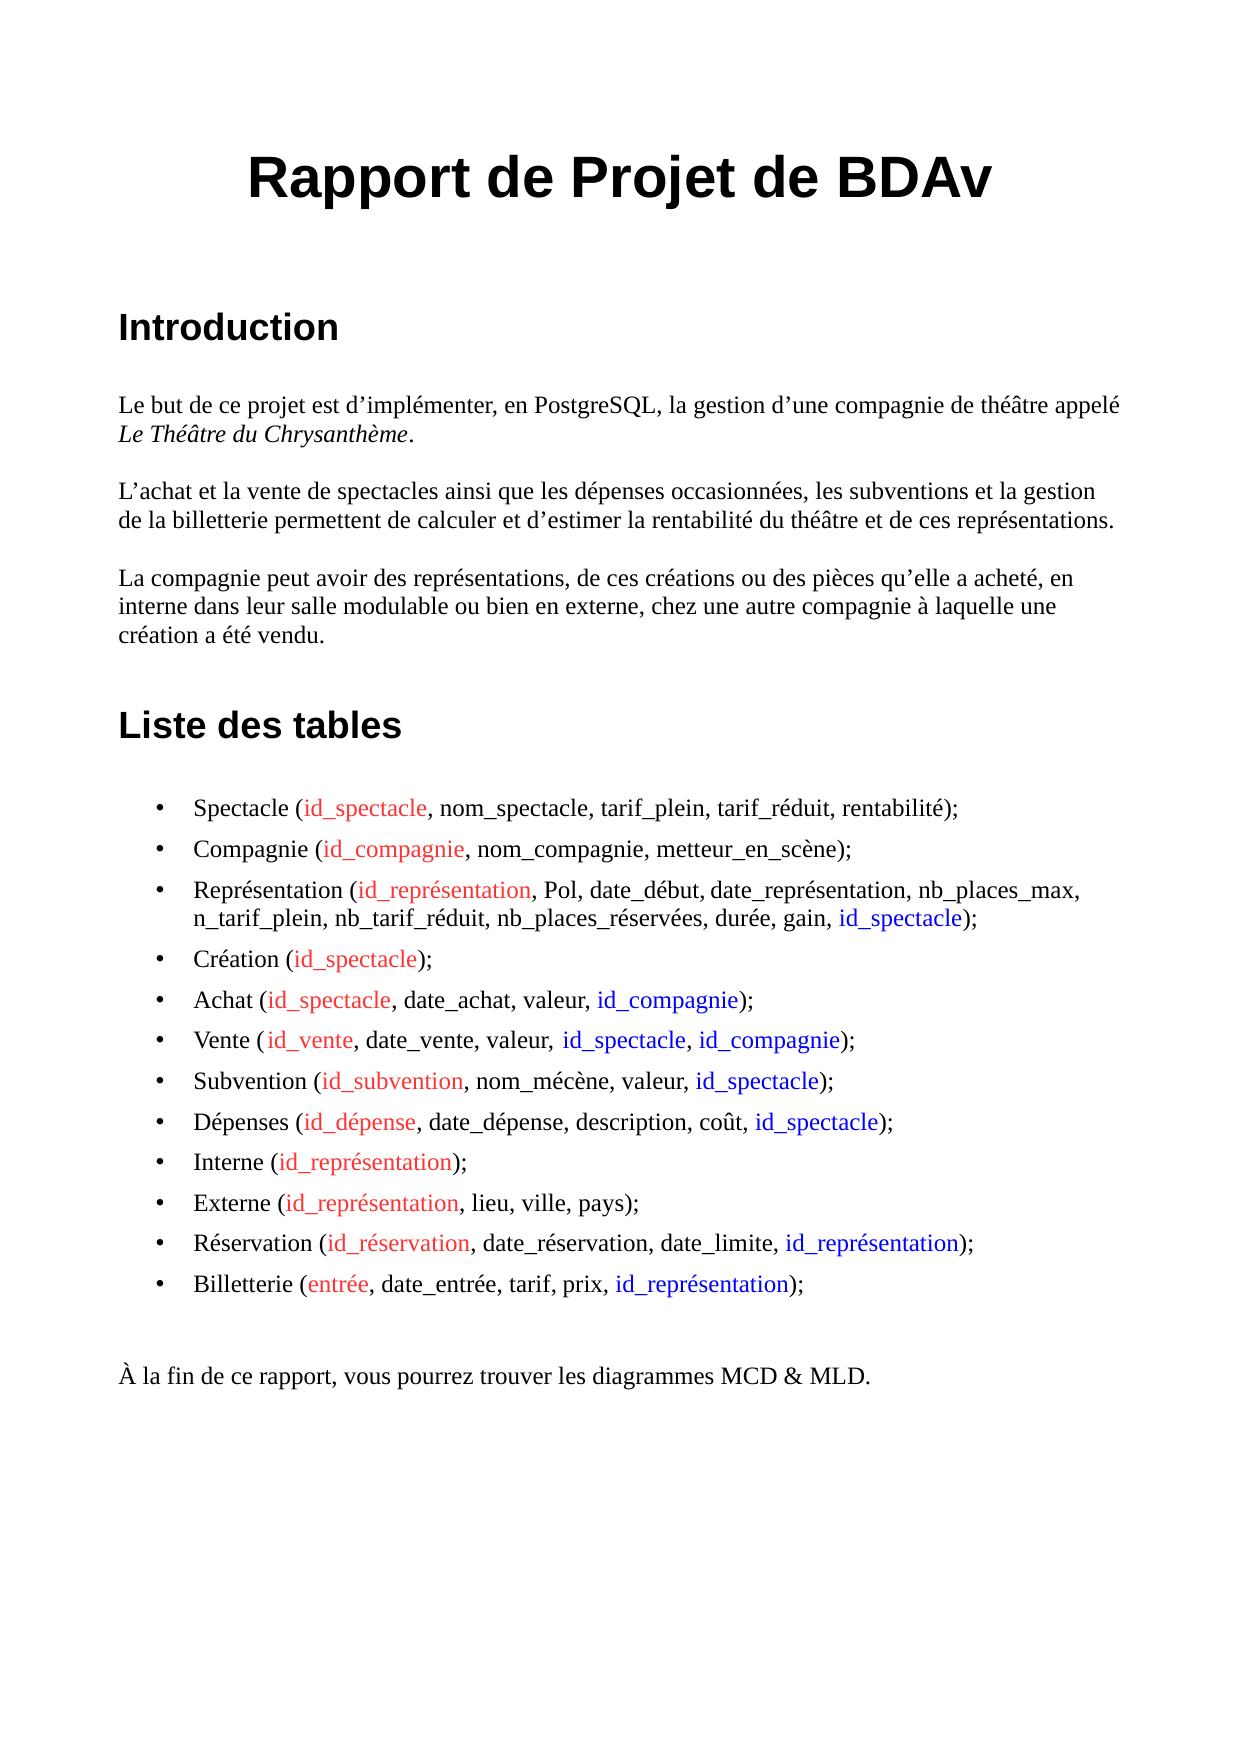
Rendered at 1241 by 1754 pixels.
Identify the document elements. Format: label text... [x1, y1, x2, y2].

list Billetterie (entrée, date_entrée, tarif, prix, id_représentation); [156, 1269, 1122, 1298]
list Achat (id_spectacle, date_achat, valeur, id_compagnie); [156, 985, 1122, 1013]
title Rapport de Projet de BDAv [118, 143, 1122, 210]
text L’achat et la vente de spectacles ainsi que les dépenses occasionnées, les subventions et la gestion de la billetterie permettent de calculer et d’estimer la rentabilité du théâtre et de ces représentations. [118, 476, 1122, 534]
subtitle Liste des tables [118, 703, 1122, 746]
list Création (id_spectacle); [156, 944, 1122, 973]
list Interne (id_représentation); [156, 1147, 1122, 1176]
list Compagnie (id_compagnie, nom_compagnie, metteur_en_scène); [156, 834, 1122, 863]
subtitle Introduction [118, 305, 1122, 349]
list Spectacle (id_spectacle, nom_spectacle, tarif_plein, tarif_réduit, rentabilité); [156, 793, 1122, 822]
list Externe (id_représentation, lieu, ville, pays); [156, 1188, 1122, 1217]
list Représentation (id_représentation, Pol, date_début, date_représentation, nb_places_max, n_tarif_plein, nb_tarif_réduit, nb_places_réservées, durée, gain, id_spectacle); [156, 875, 1122, 932]
list Dépenses (id_dépense, date_dépense, description, coût, id_spectacle); [156, 1107, 1122, 1135]
text Le but de ce projet est d’implémenter, en PostgreSQL, la gestion d’une compagnie de théâtre appelé Le Théâtre du Chrysanthème. [118, 390, 1122, 448]
list Réservation (id_réservation, date_réservation, date_limite, id_représentation); [156, 1228, 1122, 1257]
text La compagnie peut avoir des représentations, de ces créations ou des pièces qu’elle a acheté, en interne dans leur salle modulable ou bien en externe, chez une autre compagnie à laquelle une création a été vendu. [118, 563, 1122, 649]
list Subvention (id_subvention, nom_mécène, valeur, id_spectacle); [156, 1066, 1122, 1095]
list Vente ( id_vente, date_vente, valeur, id_spectacle, id_compagnie); [156, 1025, 1122, 1054]
text À la fin de ce rapport, vous pourrez trouver les diagrammes MCD & MLD. [118, 1332, 1122, 1390]
